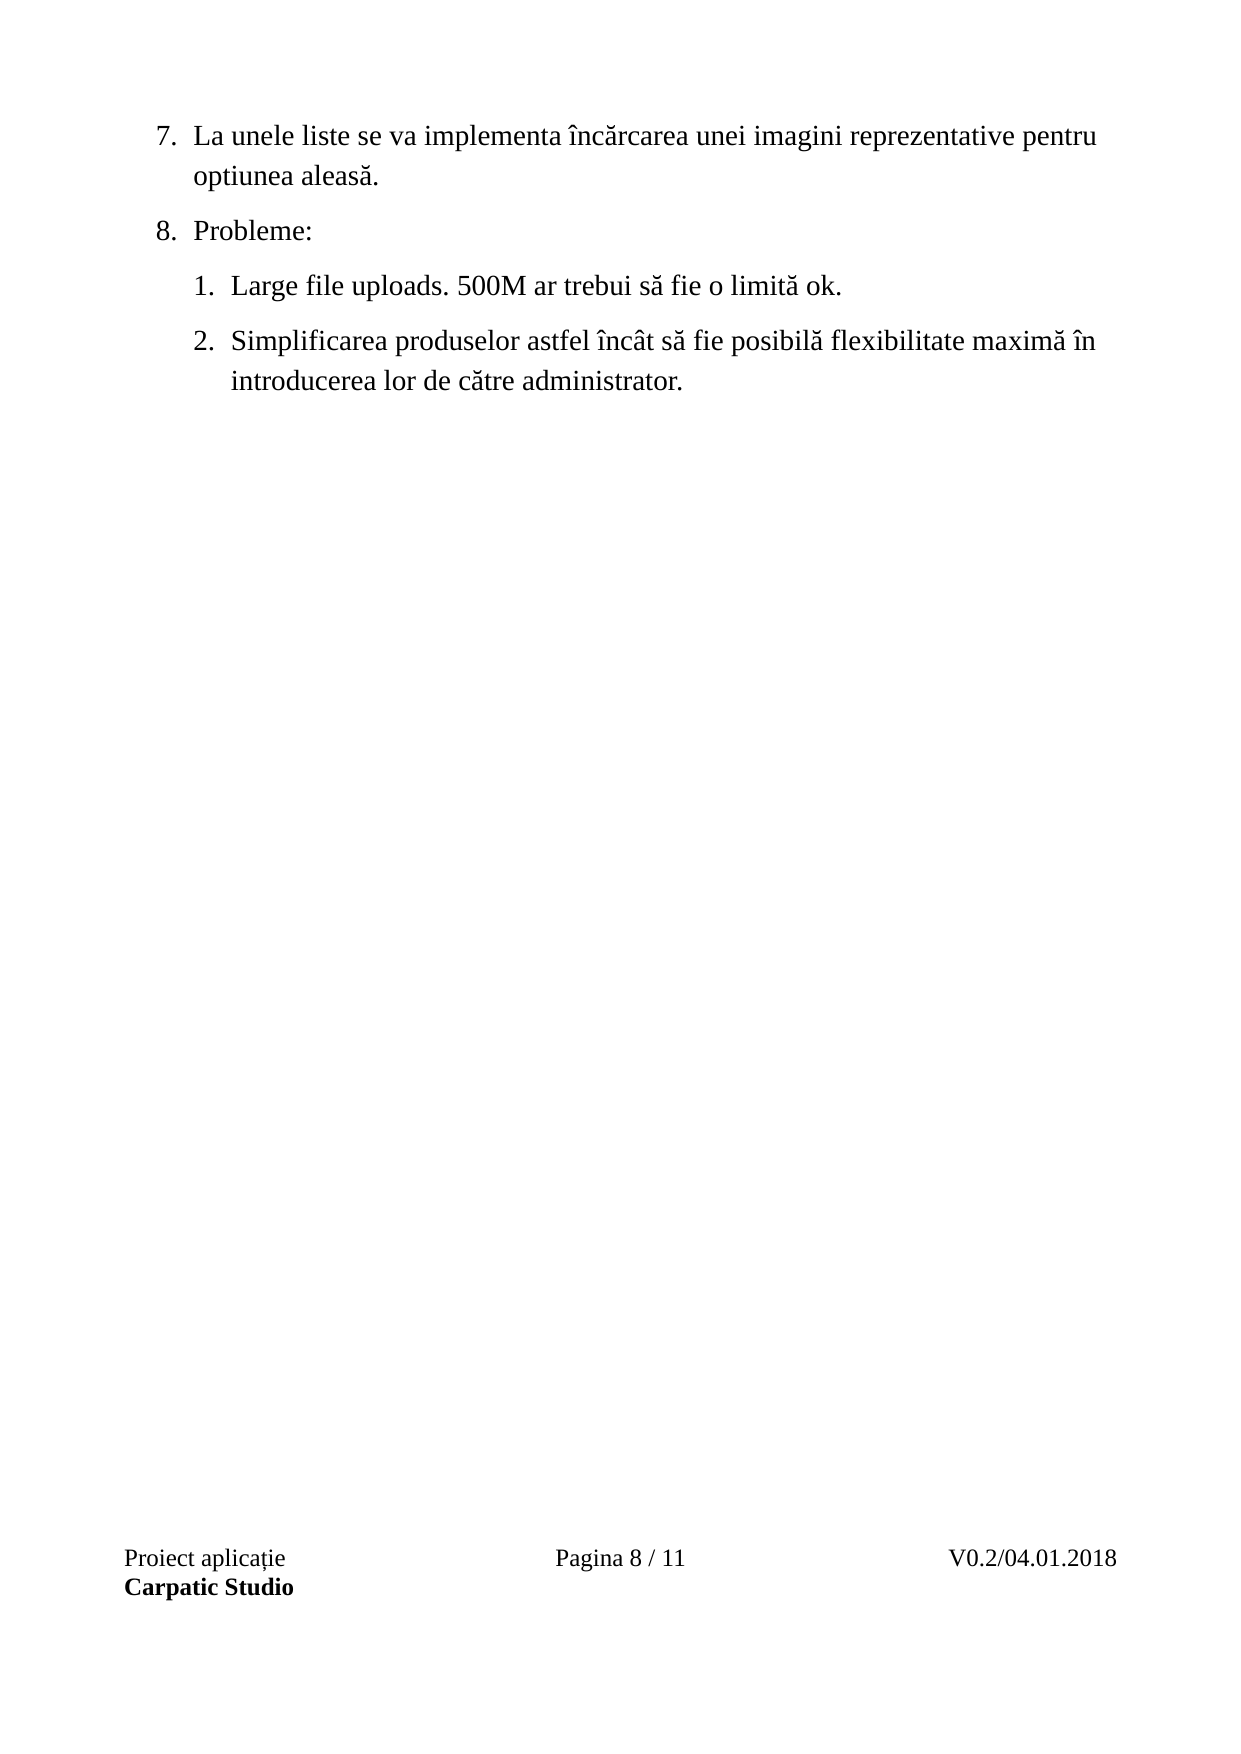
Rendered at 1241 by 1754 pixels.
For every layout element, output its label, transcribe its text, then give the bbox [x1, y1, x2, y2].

list Probleme: [156, 213, 1122, 247]
list Large file uploads. 500M ar trebui să fie o limită ok. [193, 268, 1122, 301]
list La unele liste se va implementa încărcarea unei imagini reprezentative pentru optiunea aleasă. [156, 118, 1122, 192]
list Simplificarea produselor astfel încât să fie posibilă flexibilitate maximă în introducerea lor de către administrator. [193, 323, 1122, 396]
